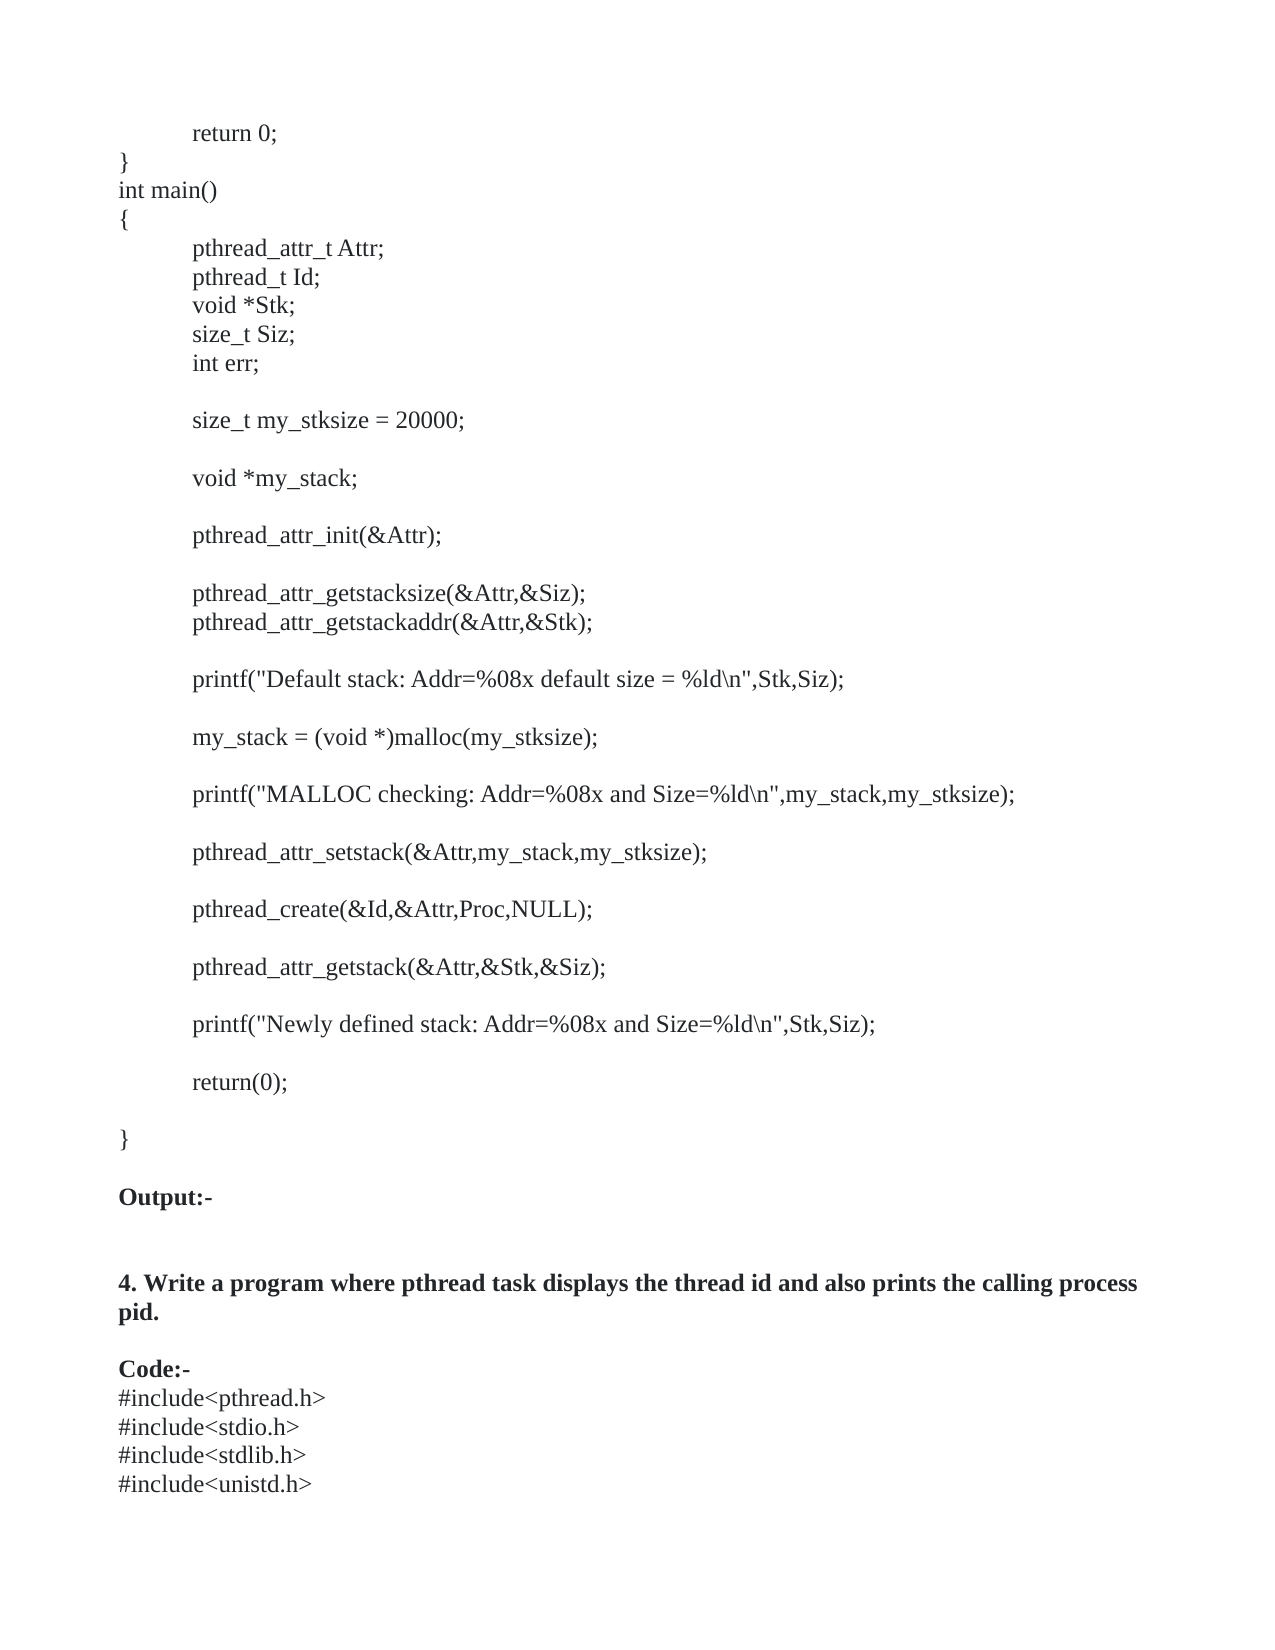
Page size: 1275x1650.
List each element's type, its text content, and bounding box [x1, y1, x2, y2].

text pthread_attr_init(&Attr); [118, 521, 1157, 549]
text pthread_create(&Id,&Attr,Proc,NULL); [118, 894, 1157, 923]
text printf("MALLOC checking: Addr=%08x and Size=%ld\n",my_stack,my_stksize); [118, 779, 1157, 808]
text return 0; [118, 118, 1157, 147]
text void *my_stack; [118, 463, 1157, 492]
text int err; [118, 348, 1157, 377]
text Output:- [118, 1182, 1157, 1211]
text my_stack = (void *)malloc(my_stksize); [118, 722, 1157, 751]
text Code:- [118, 1354, 1157, 1383]
text #include<stdio.h> [118, 1412, 1157, 1441]
text 4. Write a program where pthread task displays the thread id and also prints the calling process pid. [118, 1268, 1157, 1326]
text pthread_attr_getstack(&Attr,&Stk,&Siz); [118, 952, 1157, 981]
text } [118, 1124, 1157, 1153]
text { [118, 204, 1157, 233]
text pthread_attr_getstacksize(&Attr,&Siz); [118, 578, 1157, 607]
text return(0); [118, 1067, 1157, 1096]
text printf("Newly defined stack: Addr=%08x and Size=%ld\n",Stk,Siz); [118, 1009, 1157, 1038]
text #include<stdlib.h> [118, 1441, 1157, 1469]
text size_t Siz; [118, 319, 1157, 348]
text pthread_t Id; [118, 262, 1157, 291]
text #include<unistd.h> [118, 1469, 1157, 1498]
text pthread_attr_setstack(&Attr,my_stack,my_stksize); [118, 837, 1157, 866]
text void *Stk; [118, 291, 1157, 319]
text pthread_attr_t Attr; [118, 233, 1157, 262]
text int main() [118, 176, 1157, 204]
text printf("Default stack: Addr=%08x default size = %ld\n",Stk,Siz); [118, 664, 1157, 693]
text #include<pthread.h> [118, 1383, 1157, 1412]
text } [118, 147, 1157, 176]
text pthread_attr_getstackaddr(&Attr,&Stk); [118, 607, 1157, 636]
text size_t my_stksize = 20000; [118, 406, 1157, 434]
